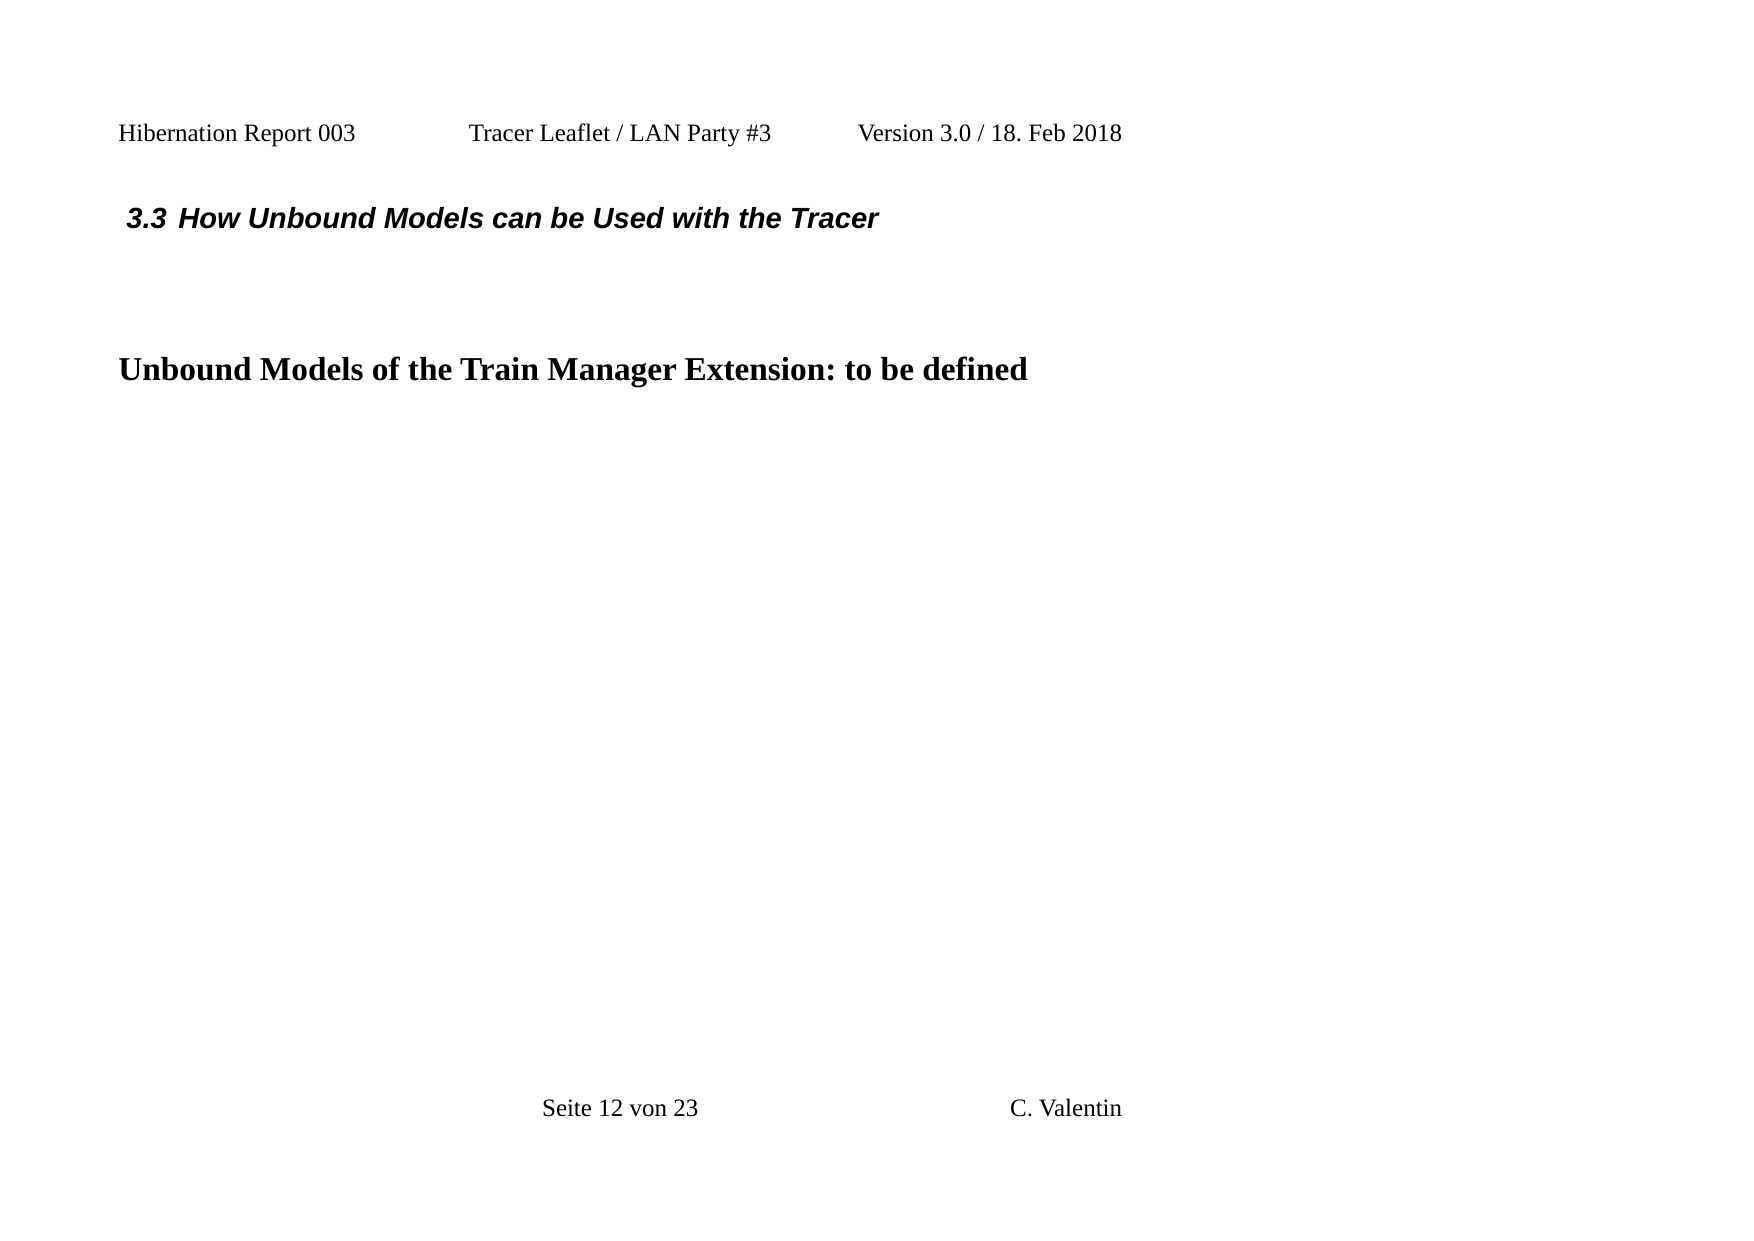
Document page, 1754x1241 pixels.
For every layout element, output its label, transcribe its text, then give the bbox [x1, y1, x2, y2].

subtitle How Unbound Models can be Used with the Tracer [118, 201, 1636, 235]
text Unbound Models of the Train Manager Extension: to be defined [118, 349, 1636, 387]
